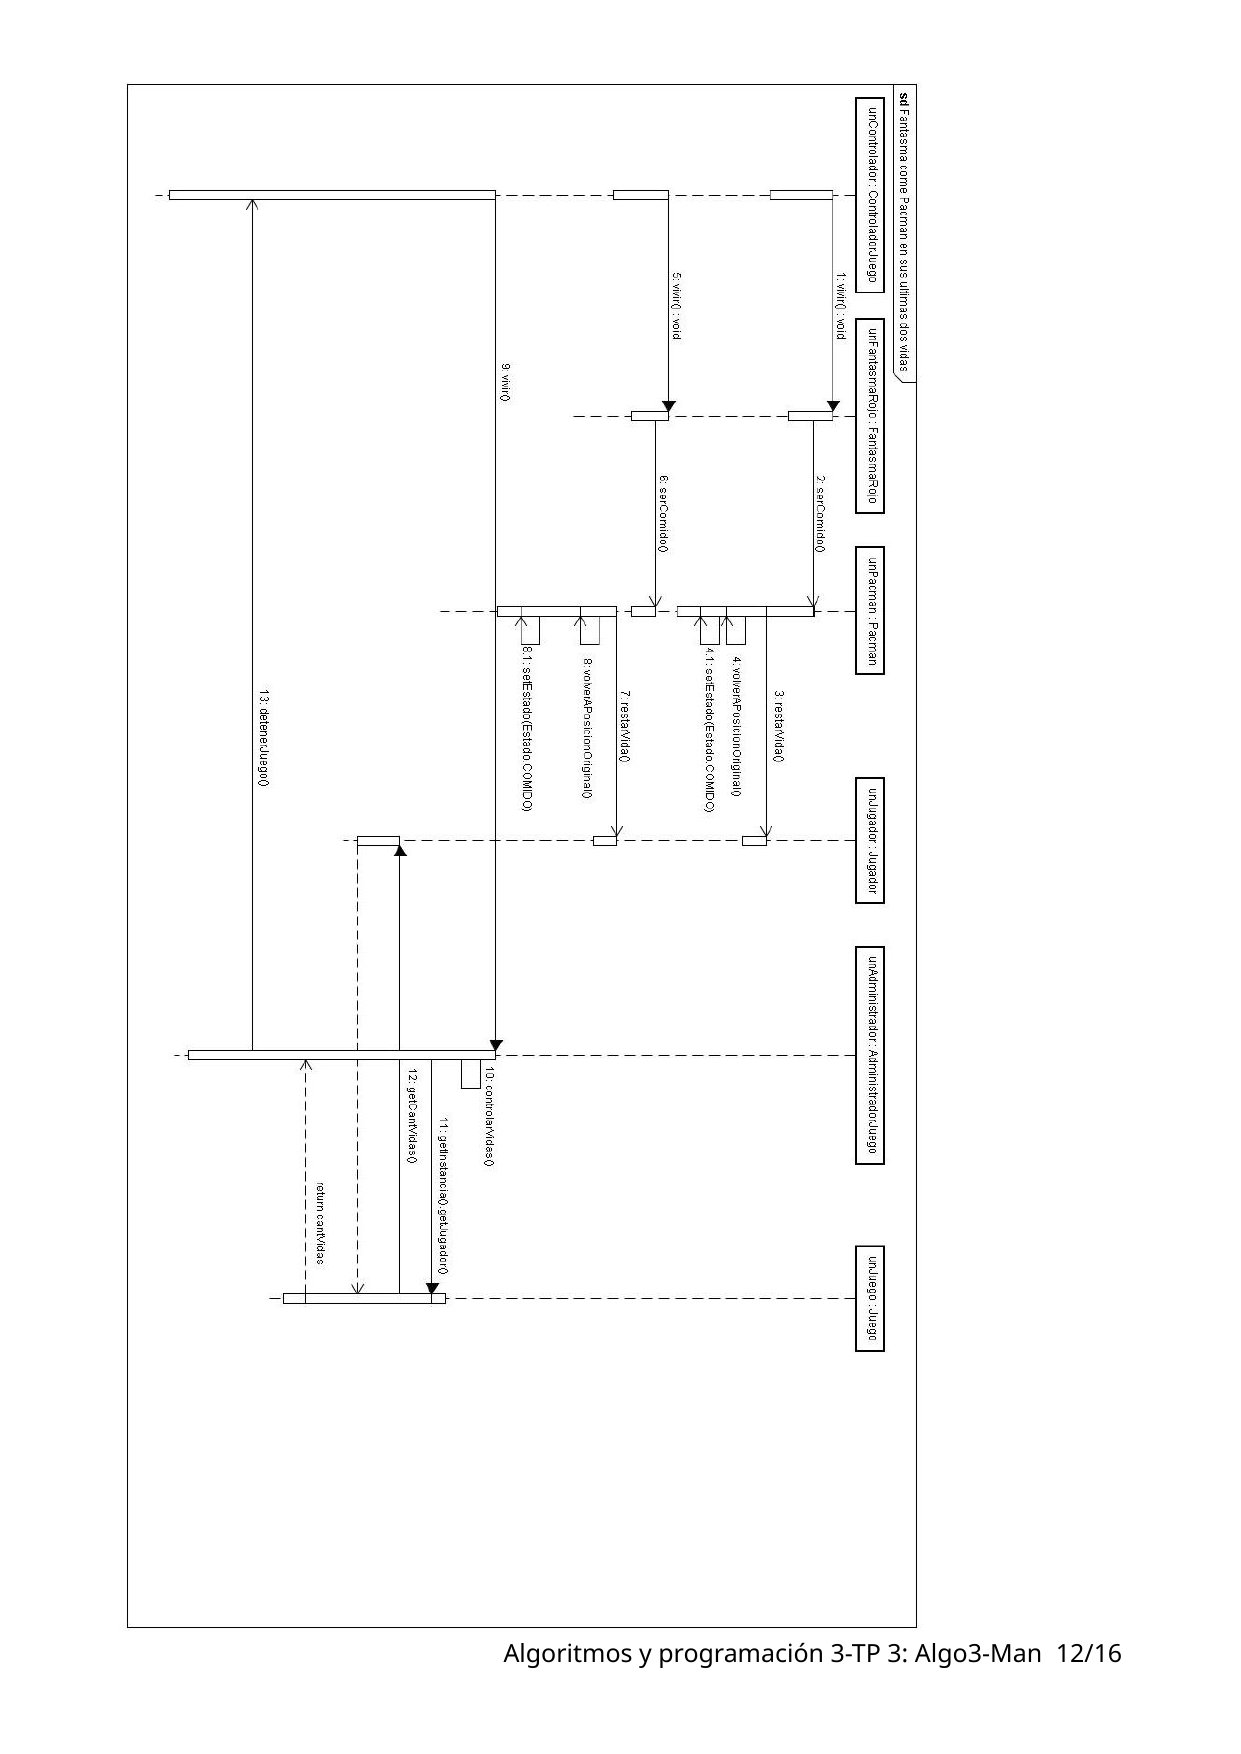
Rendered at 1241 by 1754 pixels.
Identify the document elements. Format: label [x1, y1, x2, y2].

picture [118, 75, 926, 1636]
